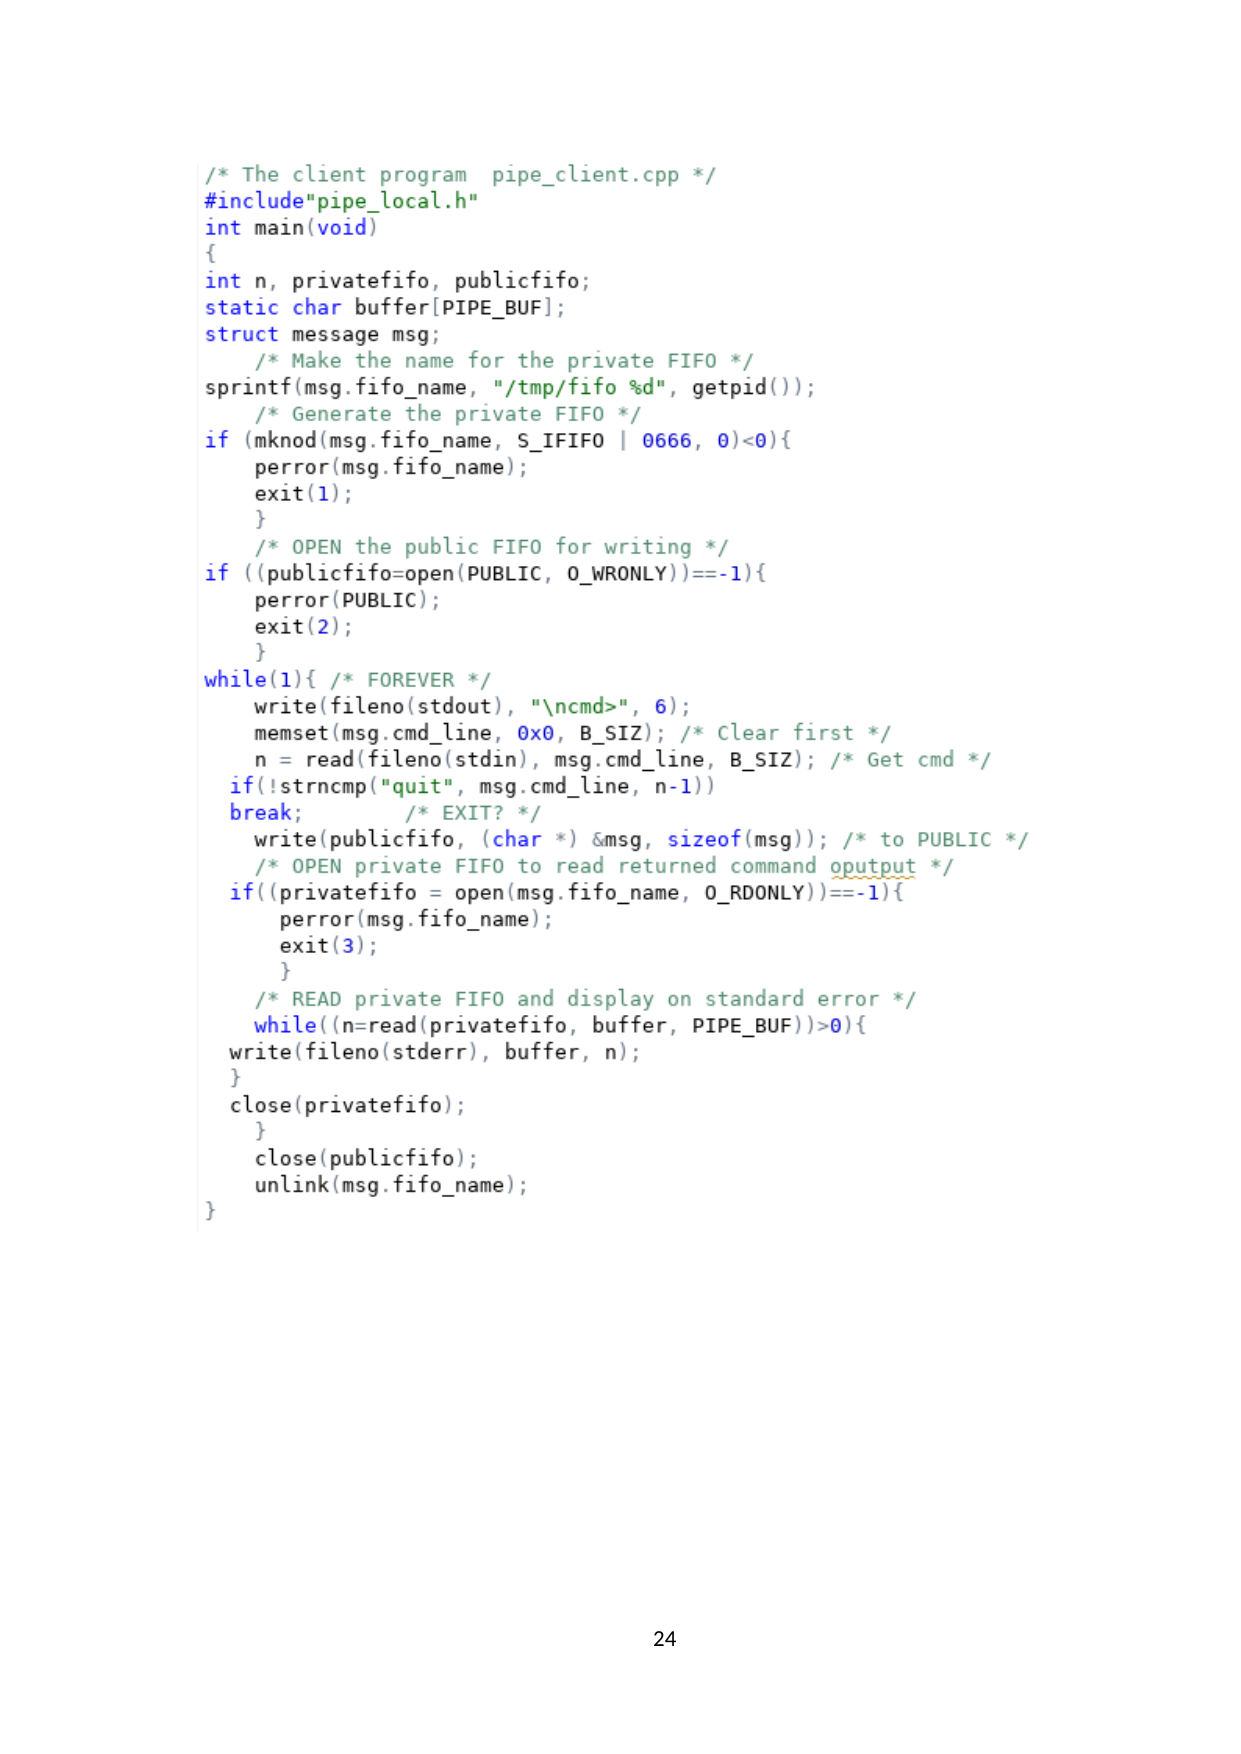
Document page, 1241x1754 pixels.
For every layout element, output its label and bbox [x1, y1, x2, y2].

picture [197, 163, 1116, 1233]
